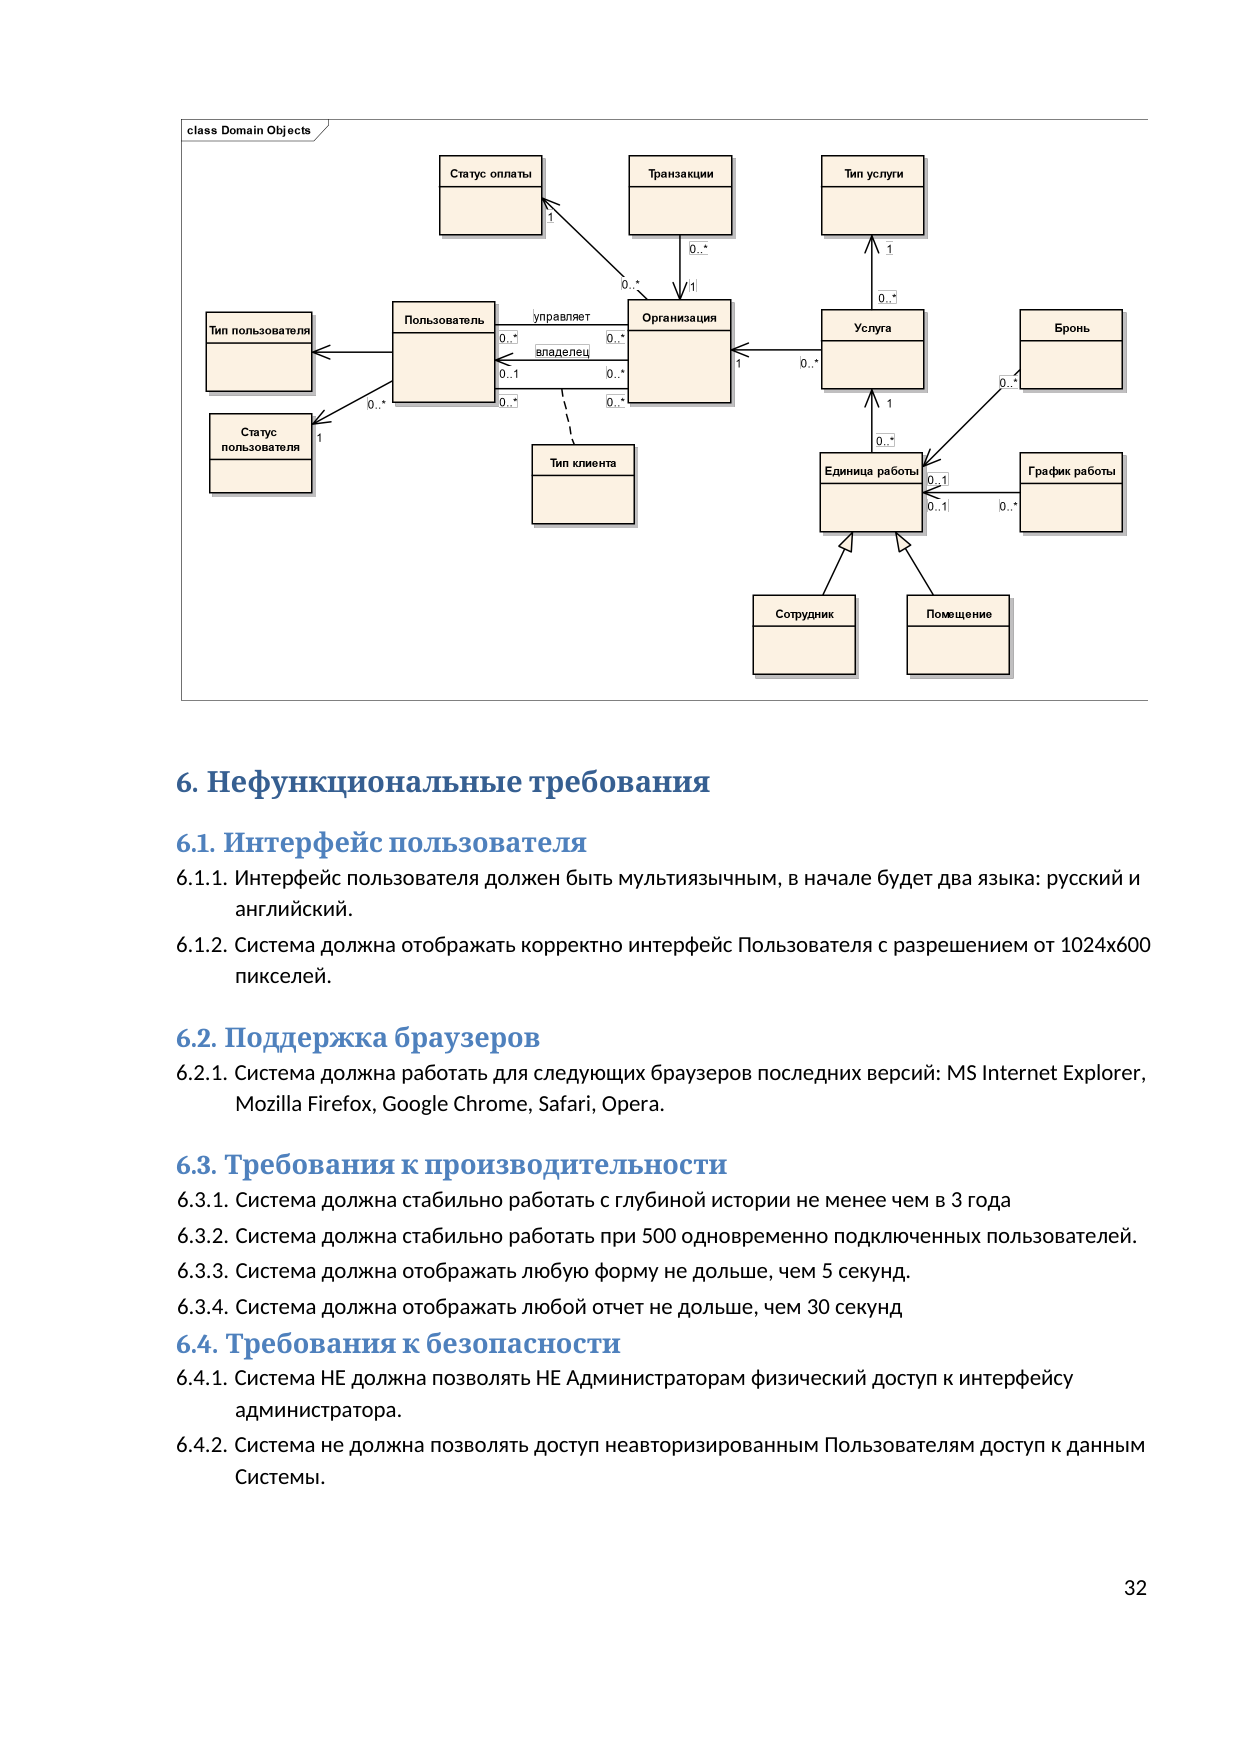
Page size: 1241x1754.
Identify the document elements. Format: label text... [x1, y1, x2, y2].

subtitle 6.1. Интерфейс пользователя [176, 827, 1152, 859]
subtitle 6. Нефункциональные требования [176, 766, 1152, 800]
text 6.4.1. Система НЕ должна позволять НЕ Администраторам физический доступ к интерфейсу администратора. [176, 1363, 1152, 1423]
subtitle 6.4. Требования к безопасности [176, 1328, 1152, 1360]
text 6.3.4. Система должна отображать любой отчет не дольше, чем 30 секунд [177, 1292, 1152, 1320]
text 6.1.2. Система должна отображать корректно интерфейс Пользователя с разрешением от 1024x600 пикселей. [176, 930, 1152, 989]
text 6.1.1. Интерфейс пользователя должен быть мультиязычным, в начале будет два языка: русский и английский. [176, 863, 1152, 922]
subtitle 6.3. Требования к производительности [176, 1149, 1152, 1182]
text 6.2.1. Система должна работать для следующих браузеров последних версий: MS Internet Explorer, Mozilla Firefox, Google Chrome, Safari, Opera. [176, 1058, 1152, 1117]
text 6.3.3. Система должна отображать любую форму не дольше, чем 5 секунд. [177, 1256, 1152, 1284]
text 6.3.1. Система должна стабильно работать с глубиной истории не менее чем в 3 года [177, 1185, 1152, 1213]
subtitle 6.2. Поддержка браузеров [176, 1022, 1152, 1054]
text 6.3.2. Система должна стабильно работать при 500 одновременно подключенных пользователей. [177, 1221, 1152, 1249]
text 6.4.2. Система не должна позволять доступ неавторизированным Пользователям доступ к данным Системы. [176, 1431, 1152, 1490]
picture [180, 118, 1148, 701]
